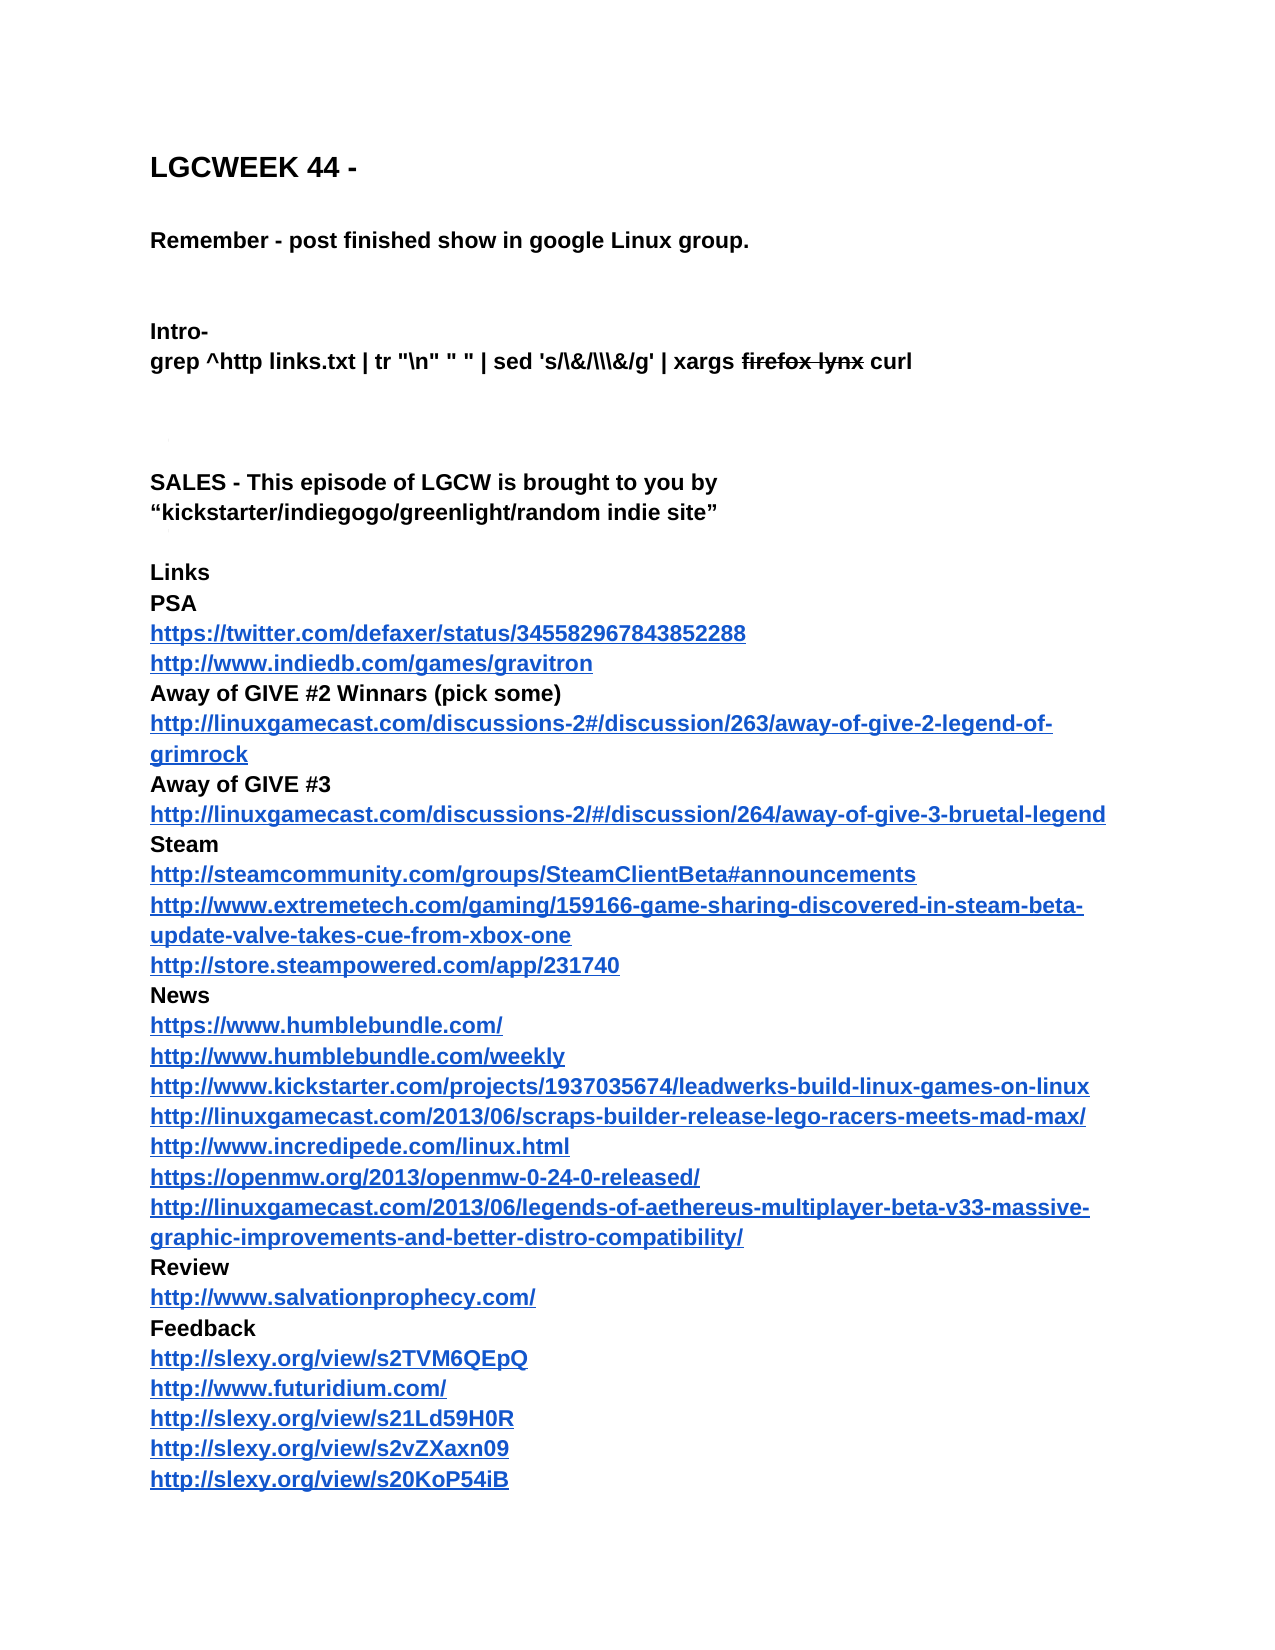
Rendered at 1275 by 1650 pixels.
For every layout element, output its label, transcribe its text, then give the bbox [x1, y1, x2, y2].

text http://www.futuridium.com/ [150, 1375, 1125, 1401]
text Away of GIVE #3 [150, 771, 1125, 797]
text grep ^http links.txt | tr "\n" " " | sed 's/\&/\\\&/g' | xargs firefox lynx curl [150, 348, 1125, 374]
text http://www.humblebundle.com/weekly [150, 1043, 1125, 1069]
text Steam [150, 831, 1125, 858]
text https://twitter.com/defaxer/status/345582967843852288 [150, 620, 1125, 646]
text Remember - post finished show in google Linux group. [150, 227, 1125, 253]
text https://www.humblebundle.com/ [150, 1012, 1125, 1039]
text http://linuxgamecast.com/2013/06/legends-of-aethereus-multiplayer-beta-v33-massive-graphic-improvements-and-better-distro-compatibility/ [150, 1194, 1125, 1250]
text http://slexy.org/view/s2TVM6QEpQ [150, 1345, 1125, 1371]
text http://linuxgamecast.com/discussions-2#/discussion/263/away-of-give-2-legend-of-grimrock [150, 710, 1125, 767]
text http://linuxgamecast.com/discussions-2/#/discussion/264/away-of-give-3-bruetal-legend [150, 801, 1125, 827]
text Intro- [150, 318, 1125, 344]
text http://www.salvationprophecy.com/ [150, 1284, 1125, 1311]
text http://slexy.org/view/s20KoP54iB [150, 1466, 1125, 1492]
text http://slexy.org/view/s2vZXaxn09 [150, 1435, 1125, 1462]
text http://www.kickstarter.com/projects/1937035674/leadwerks-build-linux-games-on-linux [150, 1073, 1125, 1099]
text http://www.indiedb.com/games/gravitron [150, 650, 1125, 676]
text PSA [150, 589, 1125, 616]
text LGCWEEK 44 - [150, 150, 1125, 183]
text http://slexy.org/view/s21Ld59H0R [150, 1405, 1125, 1432]
text https://openmw.org/2013/openmw-0-24-0-released/ [150, 1163, 1125, 1190]
text http://www.extremetech.com/gaming/159166-game-sharing-discovered-in-steam-beta-update-valve-takes-cue-from-xbox-one [150, 892, 1125, 948]
text News [150, 982, 1125, 1009]
text http://www.incredipede.com/linux.html [150, 1133, 1125, 1160]
text http://steamcommunity.com/groups/SteamClientBeta#announcements [150, 861, 1125, 888]
text Away of GIVE #2 Winnars (pick some) [150, 680, 1125, 707]
text http://store.steampowered.com/app/231740 [150, 952, 1125, 978]
text Feedback [150, 1314, 1125, 1341]
text Review [150, 1254, 1125, 1281]
text http://linuxgamecast.com/2013/06/scraps-builder-release-lego-racers-meets-mad-max/ [150, 1103, 1125, 1129]
text SALES - This episode of LGCW is brought to you by “kickstarter/indiegogo/greenlight/random indie site” [150, 469, 1125, 525]
text Links [150, 559, 1125, 586]
